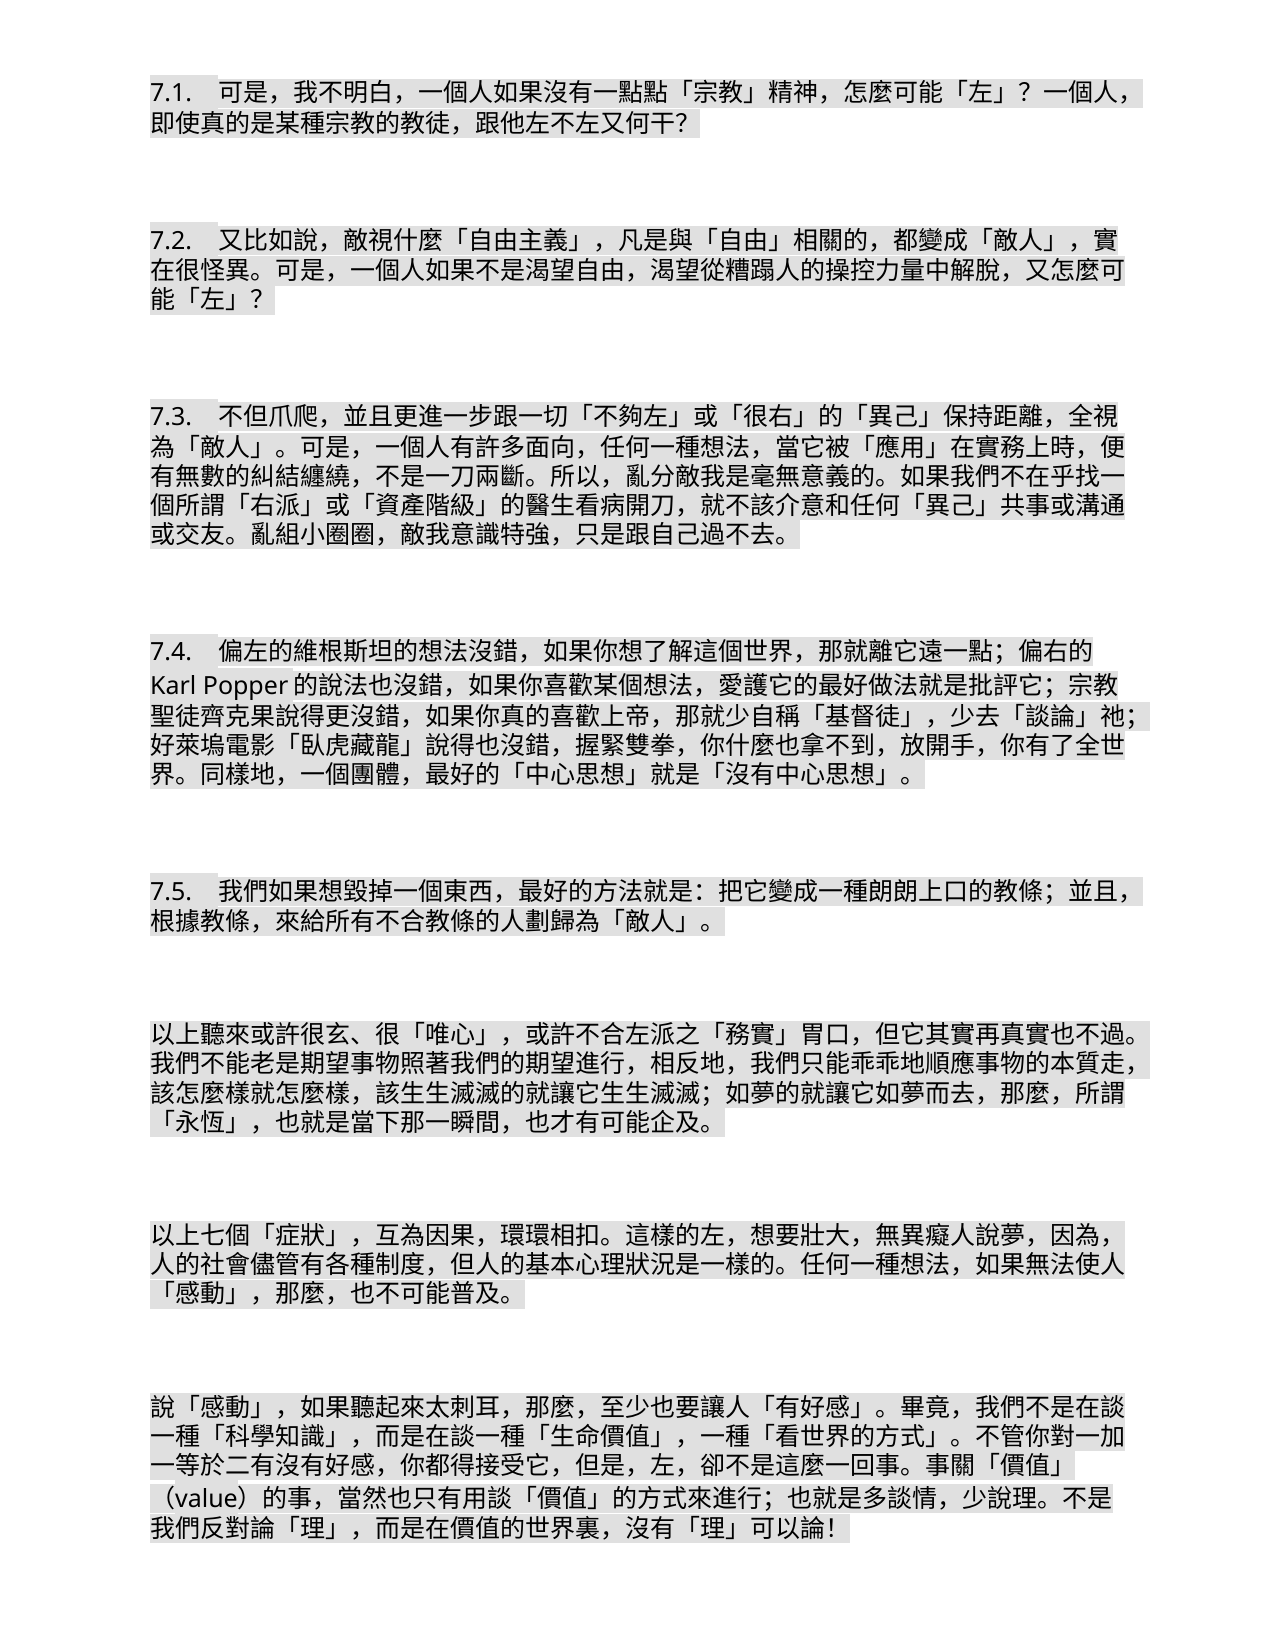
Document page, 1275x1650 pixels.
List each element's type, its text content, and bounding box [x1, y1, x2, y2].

text 7.3. 不但爪爬，並且更進一步跟一切「不夠左」或「很右」的「異己」保持距離，全視為「敵人」。可是，一個人有許多面向，任何一種想法，當它被「應用」在實務上時，便有無數的糾結纏繞，不是一刀兩斷。所以，亂分敵我是毫無意義的。如果我們不在乎找一個所謂「右派」或「資產階級」的醫生看病開刀，就不該介意和任何「異己」共事或溝通或交友。亂組小圈圈，敵我意識特強，只是跟自己過不去。 [150, 399, 1125, 549]
text 7.4. 偏左的維根斯坦的想法沒錯，如果你想了解這個世界，那就離它遠一點；偏右的Karl Popper的說法也沒錯，如果你喜歡某個想法，愛護它的最好做法就是批評它；宗教聖徒齊克果說得更沒錯，如果你真的喜歡上帝，那就少自稱「基督徒」，少去「談論」祂；好萊塢電影「臥虎藏龍」說得也沒錯，握緊雙拳，你什麼也拿不到，放開手，你有了全世界。同樣地，一個團體，最好的「中心思想」就是「沒有中心思想」。 [150, 633, 1125, 789]
text 7.2. 又比如說，敵視什麼「自由主義」，凡是與「自由」相關的，都變成「敵人」，實在很怪異。可是，一個人如果不是渴望自由，渴望從糟蹋人的操控力量中解脫，又怎麼可能「左」？ [150, 222, 1125, 315]
text 說「感動」，如果聽起來太刺耳，那麼，至少也要讓人「有好感」。畢竟，我們不是在談一種「科學知識」，而是在談一種「生命價值」，一種「看世界的方式」。不管你對一加一等於二有沒有好感，你都得接受它，但是，左，卻不是這麼一回事。事關「價值」（value）的事，當然也只有用談「價值」的方式來進行；也就是多談情，少說理。不是我們反對論「理」，而是在價值的世界裏，沒有「理」可以論！ [150, 1393, 1125, 1543]
text 以上聽來或許很玄、很「唯心」，或許不合左派之「務實」胃口，但它其實再真實也不過。我們不能老是期望事物照著我們的期望進行，相反地，我們只能乖乖地順應事物的本質走，該怎麼樣就怎麼樣，該生生滅滅的就讓它生生滅滅；如夢的就讓它如夢而去，那麼，所謂「永恆」，也就是當下那一瞬間，也才有可能企及。 [150, 1021, 1125, 1137]
text 7.5. 我們如果想毀掉一個東西，最好的方法就是：把它變成一種朗朗上口的教條；並且，根據教條，來給所有不合教條的人劃歸為「敵人」。 [150, 873, 1125, 936]
text 以上七個「症狀」，互為因果，環環相扣。這樣的左，想要壯大，無異癡人說夢，因為，人的社會儘管有各種制度，但人的基本心理狀況是一樣的。任何一種想法，如果無法使人「感動」，那麼，也不可能普及。 [150, 1221, 1125, 1309]
text 7.1. 可是，我不明白，一個人如果沒有一點點「宗教」精神，怎麼可能「左」？一個人，即使真的是某種宗教的教徒，跟他左不左又何干？ [150, 75, 1125, 138]
